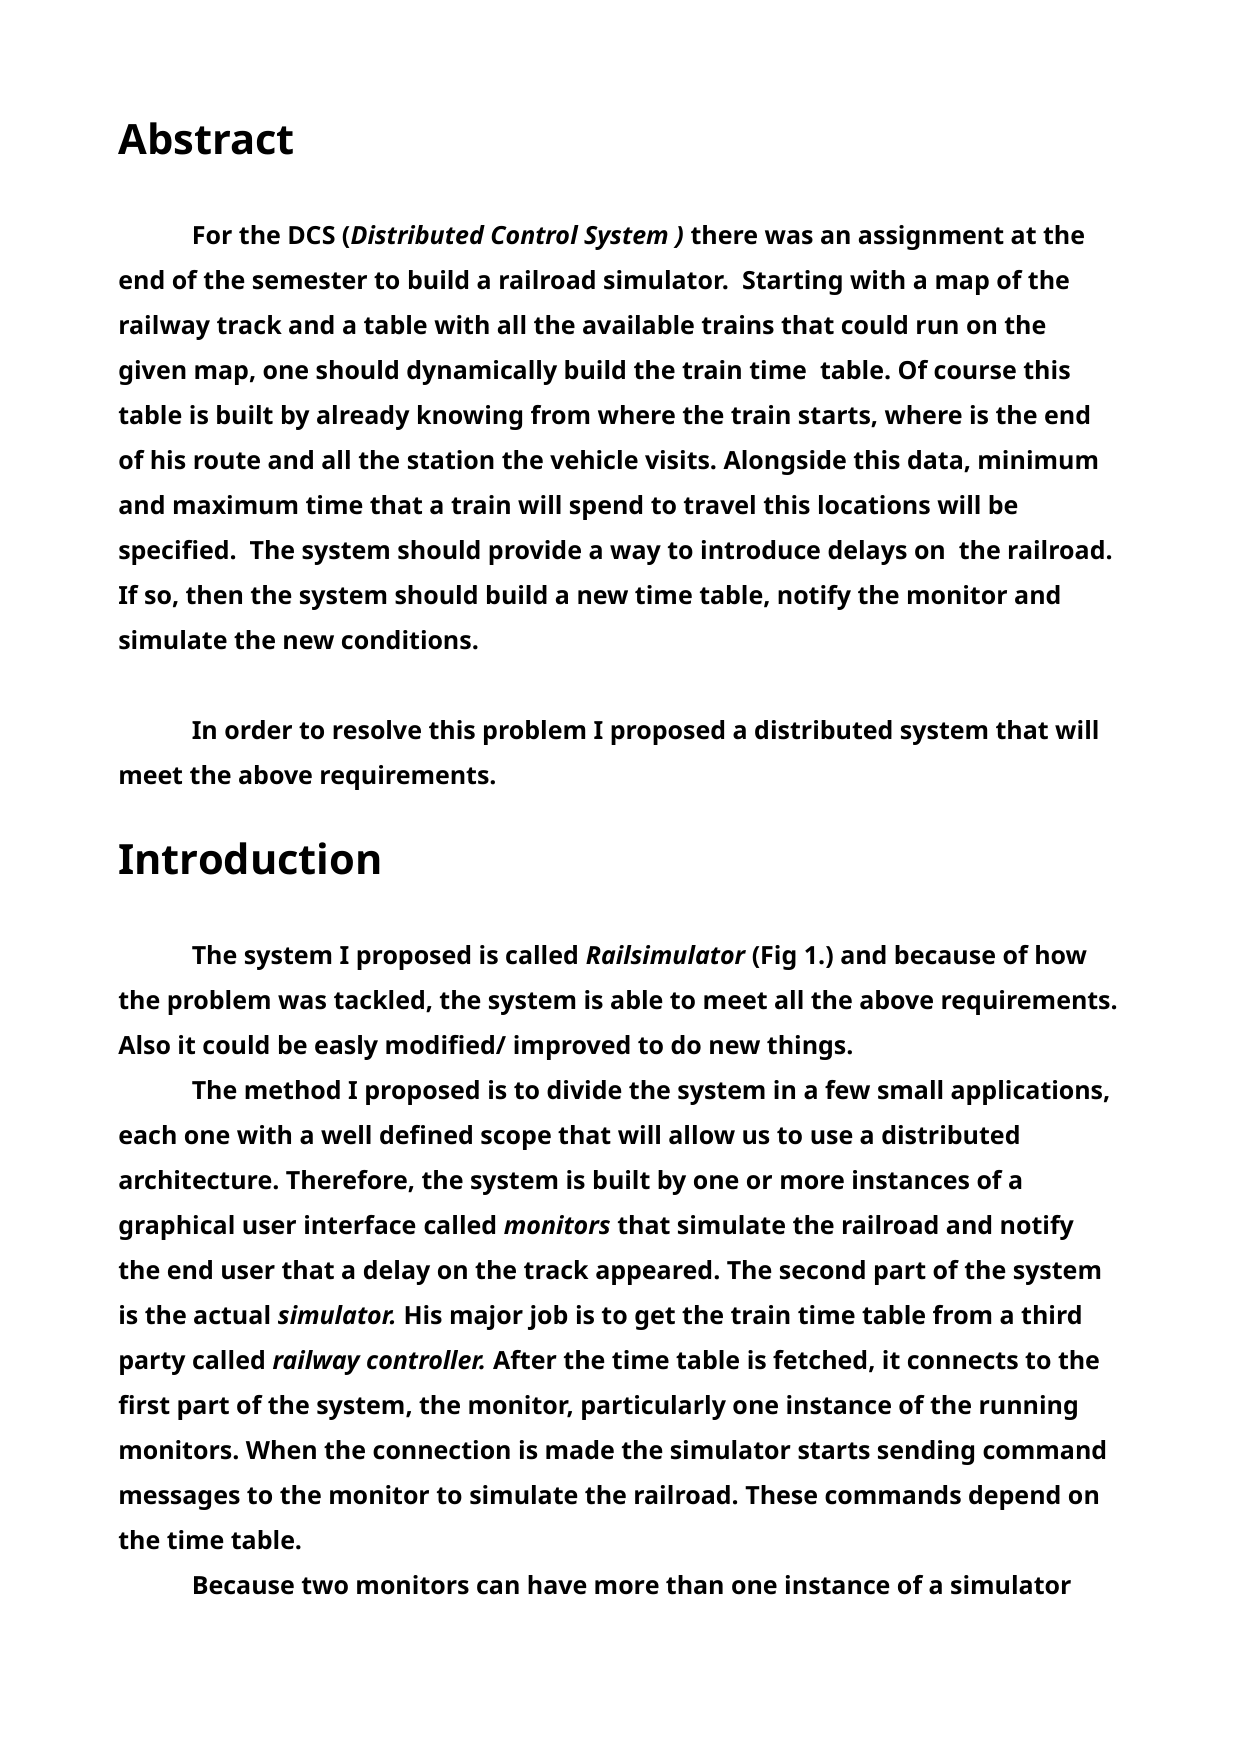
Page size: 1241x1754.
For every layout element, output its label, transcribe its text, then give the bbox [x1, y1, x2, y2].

text For the DCS (Distributed Control System ) there was an assignment at the end of the semester to build a railroad simulator. Starting with a map of the railway track and a table with all the available trains that could run on the given map, one should dynamically build the train time table. Of course this table is built by already knowing from where the train starts, where is the end of his route and all the station the vehicle visits. Alongside this data, minimum and maximum time that a train will spend to travel this locations will be specified. The system should provide a way to introduce delays on the railroad. If so, then the system should build a new time table, notify the monitor and simulate the new conditions. [118, 208, 1122, 658]
text Abstract [118, 118, 1122, 163]
text In order to resolve this problem I proposed a distributed system that will meet the above requirements. [118, 703, 1122, 793]
text The method I proposed is to divide the system in a few small applications, each one with a well defined scope that will allow us to use a distributed architecture. Therefore, the system is built by one or more instances of a graphical user interface called monitors that simulate the railroad and notify the end user that a delay on the track appeared. The second part of the system is the actual simulator. His major job is to get the train time table from a third party called railway controller. After the time table is fetched, it connects to the first part of the system, the monitor, particularly one instance of the running monitors. When the connection is made the simulator starts sending command messages to the monitor to simulate the railroad. These commands depend on the time table. [118, 1063, 1122, 1558]
text The system I proposed is called Railsimulator (Fig 1.) and because of how the problem was tackled, the system is able to meet all the above requirements. Also it could be easly modified/ improved to do new things. [118, 928, 1122, 1063]
text Introduction [118, 838, 1122, 883]
text Because two monitors can have more than one instance of a simulator [118, 1558, 1122, 1603]
